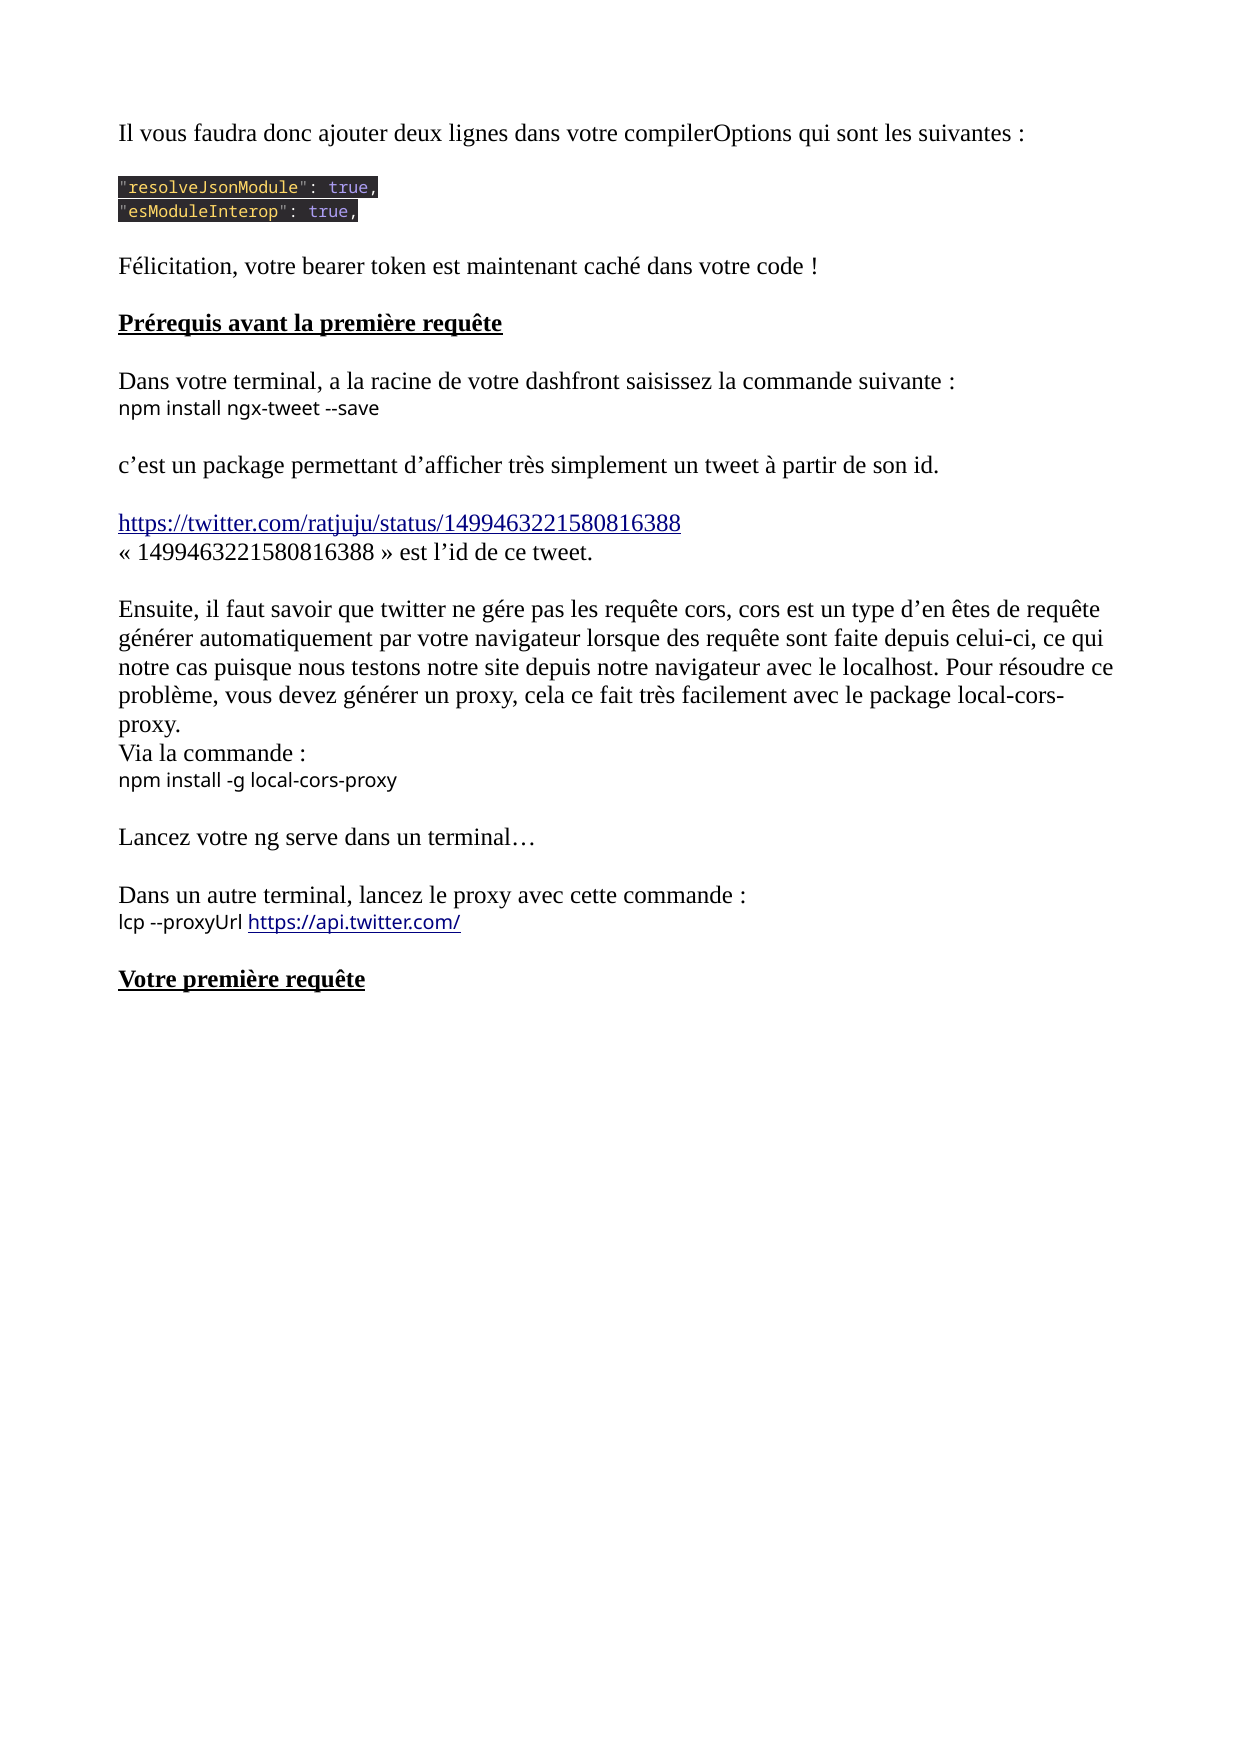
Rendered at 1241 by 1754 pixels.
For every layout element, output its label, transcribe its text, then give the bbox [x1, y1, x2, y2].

text lcp --proxyUrl https://api.twitter.com/ [118, 908, 1122, 936]
text c’est un package permettant d’afficher très simplement un tweet à partir de son id. [118, 450, 1122, 479]
text Il vous faudra donc ajouter deux lignes dans votre compilerOptions qui sont les suivantes : [118, 118, 1122, 147]
text Dans un autre terminal, lancez le proxy avec cette commande : [118, 880, 1122, 908]
text Prérequis avant la première requête [118, 308, 1122, 337]
text npm install ngx-tweet --save [118, 394, 1122, 422]
text "esModuleInterop": true, [118, 198, 1122, 222]
text Ensuite, il faut savoir que twitter ne gére pas les requête cors, cors est un type d’en êtes de requête générer automatiquement par votre navigateur lorsque des requête sont faite depuis celui-ci, ce qui notre cas puisque nous testons notre site depuis notre navigateur avec le localhost. Pour résoudre ce problème, vous devez générer un proxy, cela ce fait très facilement avec le package local-cors-proxy. [118, 594, 1122, 738]
text Dans votre terminal, a la racine de votre dashfront saisissez la commande suivante : [118, 366, 1122, 394]
text « 1499463221580816388 » est l’id de ce tweet. [118, 537, 1122, 565]
text npm install -g local-cors-proxy [118, 767, 1122, 793]
text https://twitter.com/ratjuju/status/1499463221580816388 [118, 508, 1122, 537]
text Via la commande : [118, 738, 1122, 767]
text Lancez votre ng serve dans un terminal… [118, 822, 1122, 851]
text "resolveJsonModule": true, [118, 176, 1122, 198]
text Félicitation, votre bearer token est maintenant caché dans votre code ! [118, 251, 1122, 279]
text Votre première requête [118, 964, 1122, 993]
